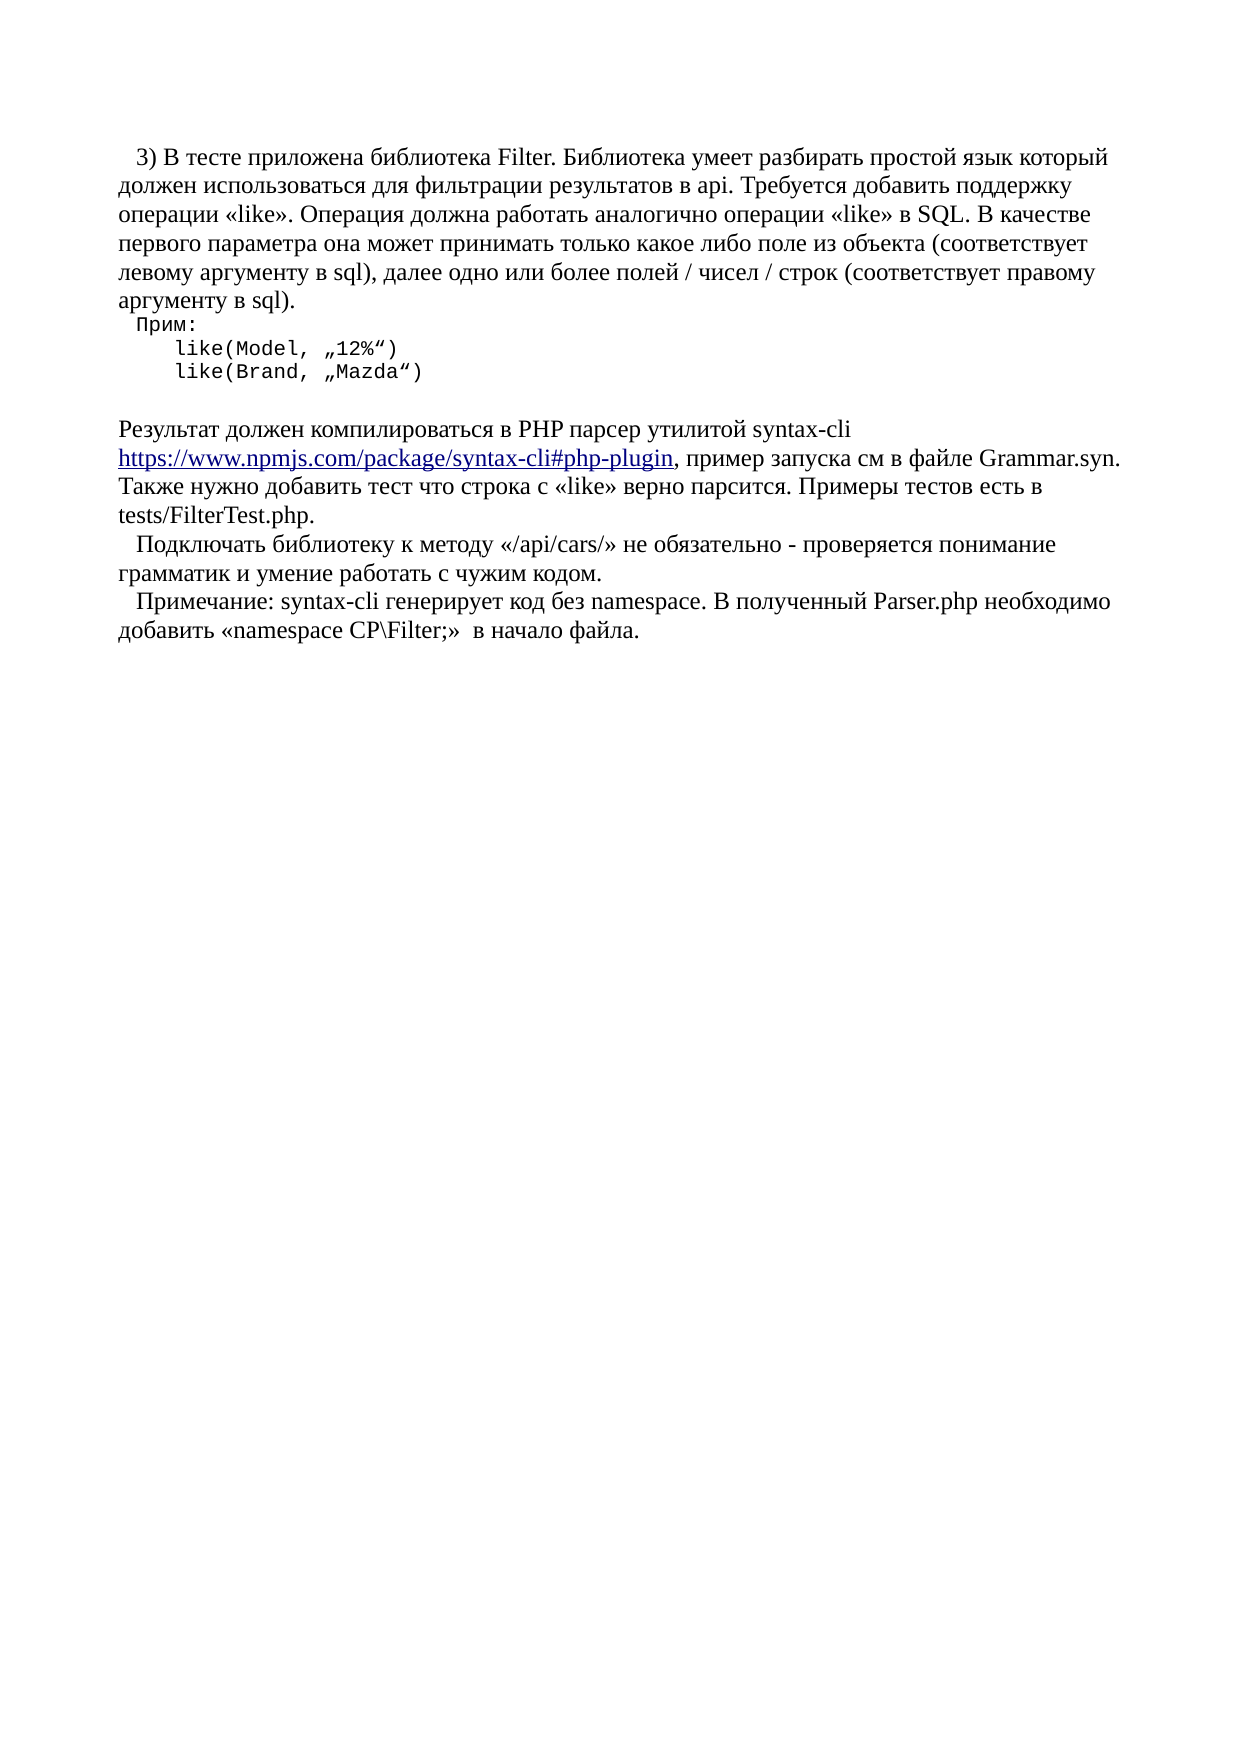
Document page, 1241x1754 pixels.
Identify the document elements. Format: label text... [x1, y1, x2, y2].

text 3) В тесте приложена библиотека Filter. Библиотека умеет разбирать простой язык который должен использоваться для фильтрации результатов в api. Требуется добавить поддержку операции «like». Операция должна работать аналогично операции «like» в SQL. В качестве первого параметра она может принимать только какое либо поле из объекта (соответствует левому аргументу в sql), далее одно или более полей / чисел / строк (соответствует правому аргументу в sql). [118, 142, 1122, 314]
text Прим: [118, 314, 1122, 338]
text like(Model, „12%“) [118, 338, 1122, 362]
text Результат должен компилироваться в PHP парсер утилитой syntax-cli https://www.npmjs.com/package/syntax-cli#php-plugin, пример запуска см в файле Grammar.syn. Также нужно добавить тест что строка с «like» верно парсится. Примеры тестов есть в tests/FilterTest.php. [118, 385, 1122, 529]
text Подключать библиотеку к методу «/api/cars/» не обязательно - проверяется понимание грамматик и умение работать с чужим кодом. [118, 529, 1122, 586]
text like(Brand, „Mazda“) [118, 362, 1122, 385]
text Примечание: syntax-cli генерирует код без namespace. В полученный Parser.php необходимо добавить «namespace CP\Filter;» в начало файла. [118, 586, 1122, 644]
